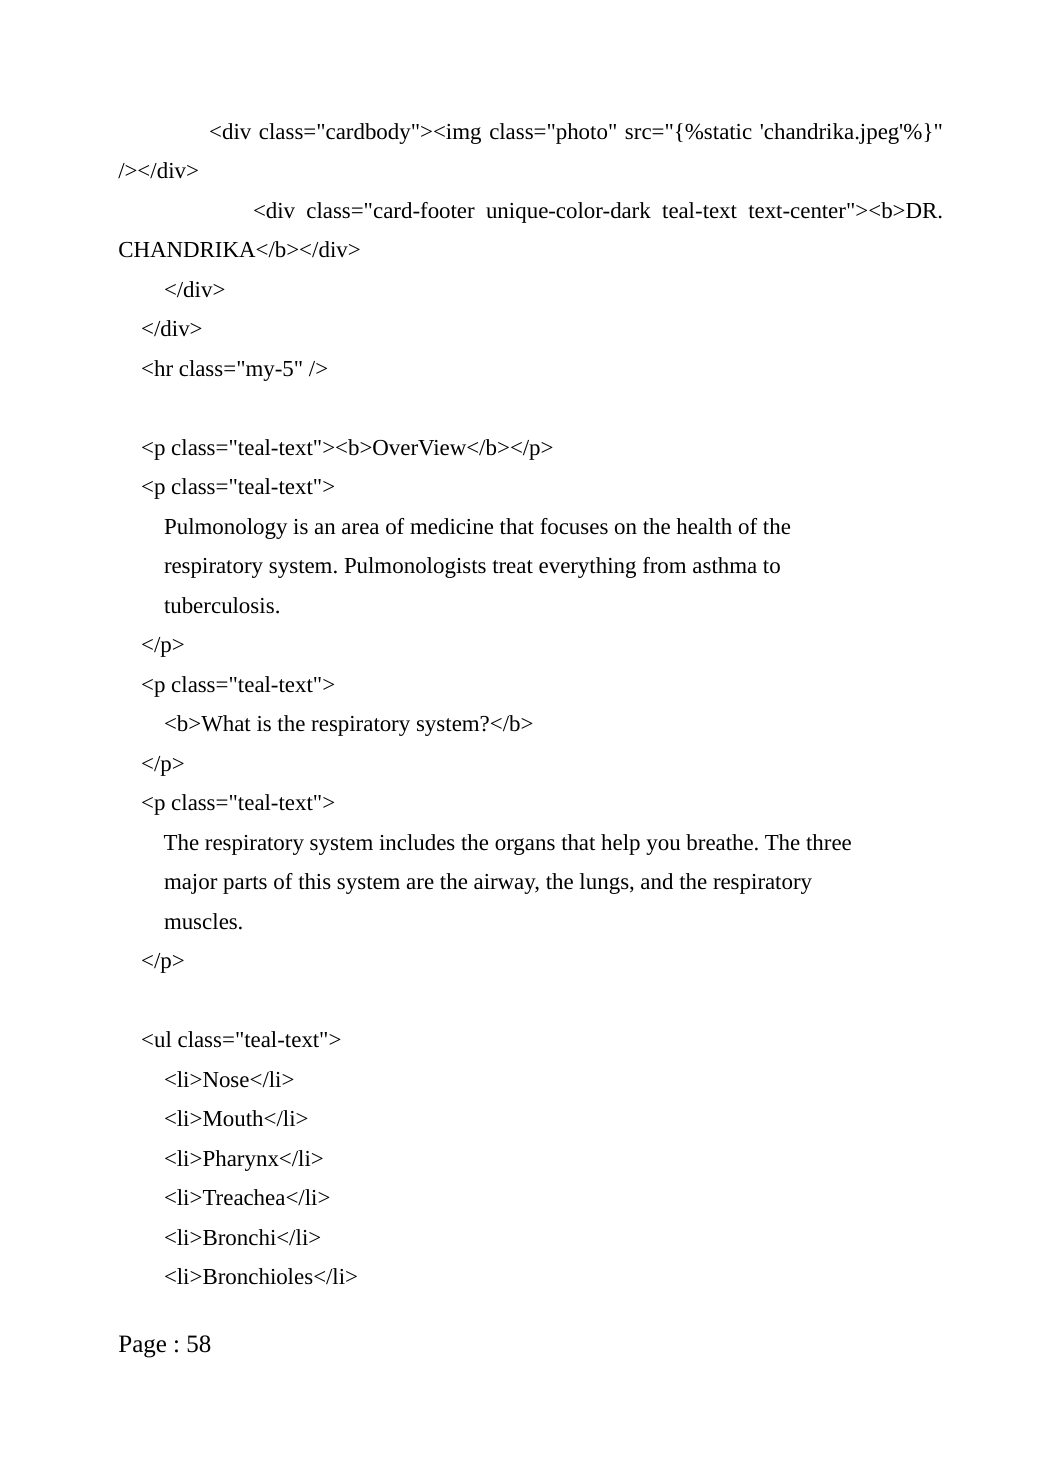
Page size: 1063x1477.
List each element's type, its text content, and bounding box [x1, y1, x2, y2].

text </div> [118, 276, 945, 302]
text <p class="teal-text"> [118, 473, 945, 500]
text Pulmonology is an area of medicine that focuses on the health of the [118, 513, 945, 539]
text </p> [118, 631, 945, 658]
text <li>Nose</li> [118, 1066, 945, 1092]
text <p class="teal-text"> [118, 671, 945, 697]
text <li>Treachea</li> [118, 1184, 945, 1210]
text <ul class="teal-text"> [118, 1026, 945, 1052]
text </p> [118, 750, 945, 776]
text <div class="cardbody"><img class="photo" src="{%static 'chandrika.jpeg'%}" /></div> [118, 118, 945, 184]
text <li>Bronchioles</li> [118, 1263, 945, 1289]
text <div class="card-footer unique-color-dark teal-text text-center"><b>DR. CHANDRIKA</b></div> [118, 197, 945, 263]
text <p class="teal-text"><b>OverView</b></p> [118, 434, 945, 460]
text <p class="teal-text"> [118, 789, 945, 816]
text tuberculosis. [118, 592, 945, 618]
text <hr class="my-5" /> [118, 355, 945, 381]
text major parts of this system are the airway, the lungs, and the respiratory [118, 868, 945, 894]
text The respiratory system includes the organs that help you breathe. The three [118, 829, 945, 855]
text <li>Mouth</li> [118, 1105, 945, 1131]
text <li>Bronchi</li> [118, 1223, 945, 1250]
text </div> [118, 316, 945, 342]
text </p> [118, 947, 945, 973]
text <li>Pharynx</li> [118, 1144, 945, 1171]
text <b>What is the respiratory system?</b> [118, 710, 945, 737]
text muscles. [118, 908, 945, 934]
text respiratory system. Pulmonologists treat everything from asthma to [118, 552, 945, 579]
